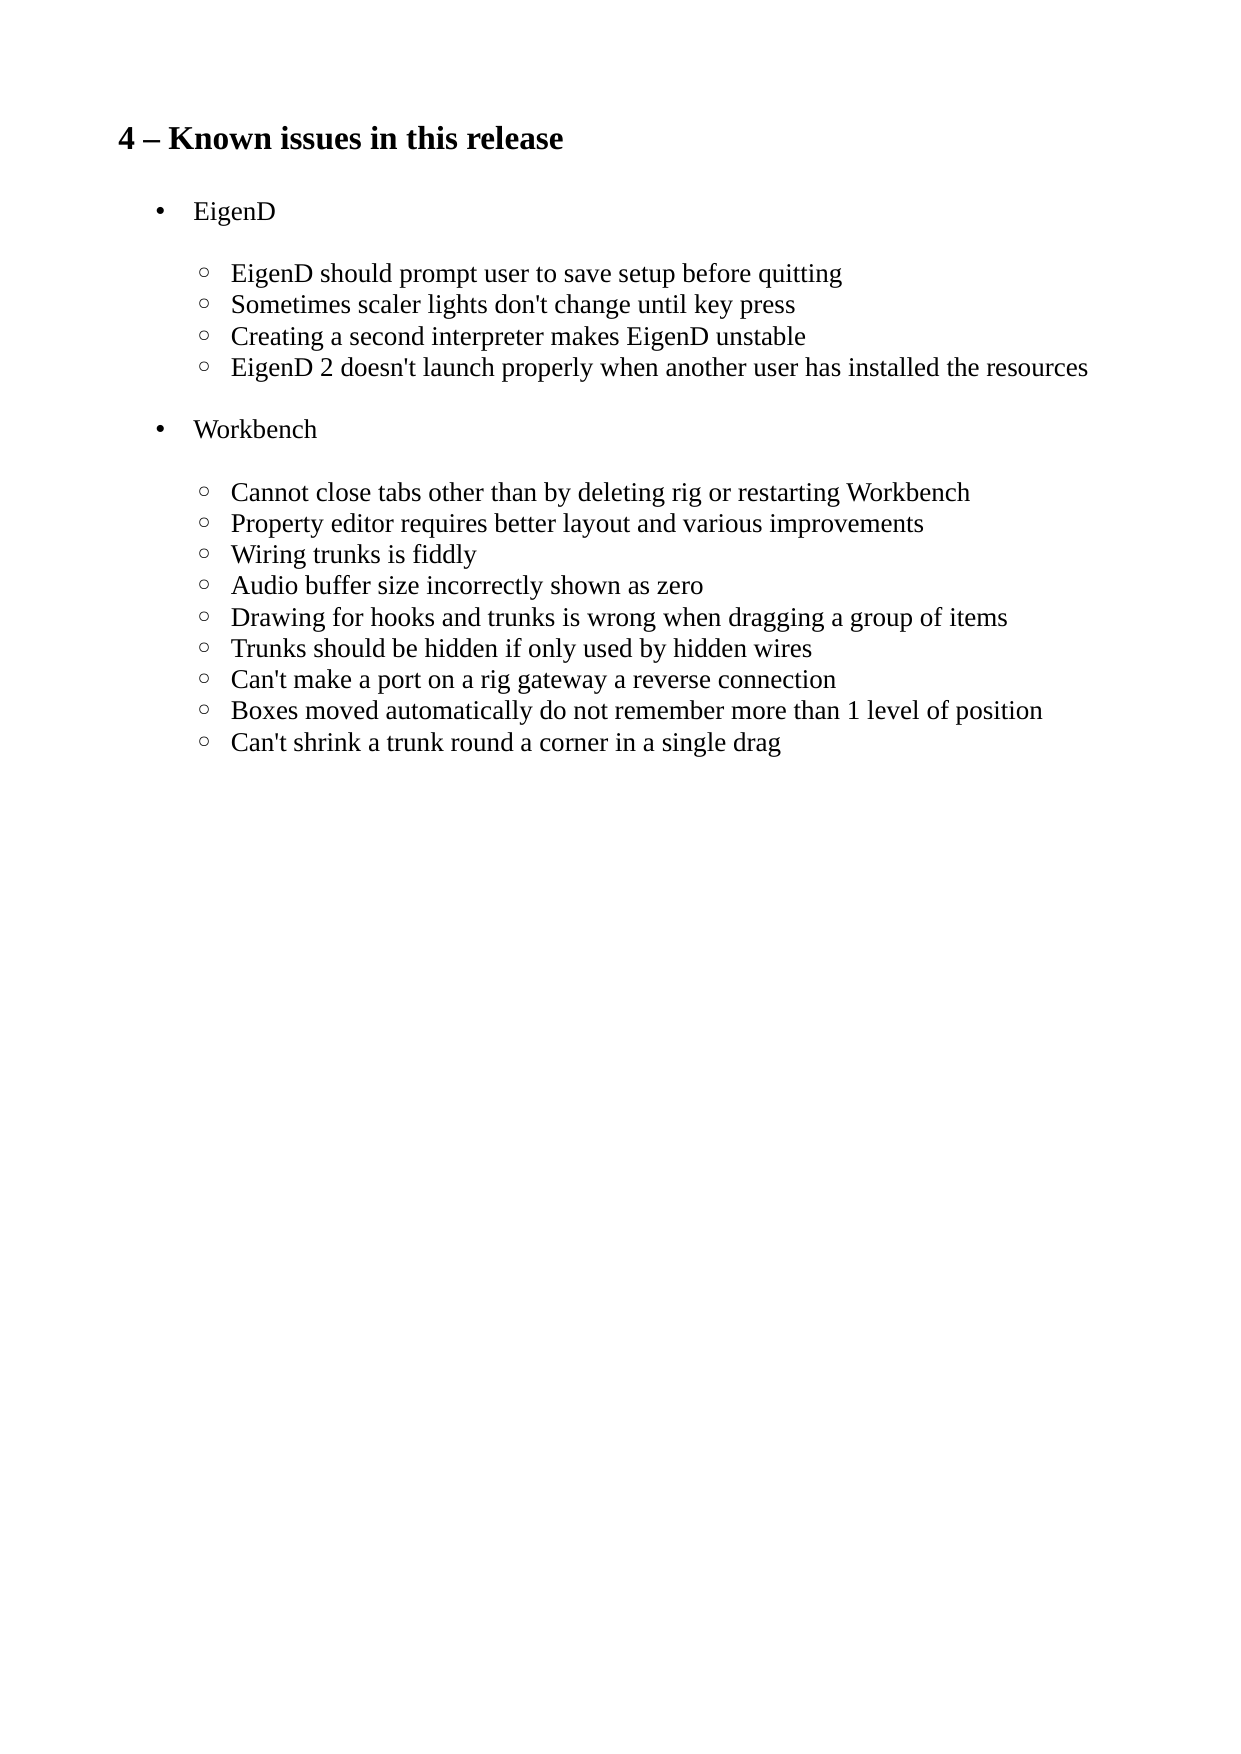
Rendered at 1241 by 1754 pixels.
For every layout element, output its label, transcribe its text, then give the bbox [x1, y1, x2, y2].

list Trunks should be hidden if only used by hidden wires [193, 632, 1122, 663]
list Cannot close tabs other than by deleting rig or restarting Workbench [193, 476, 1122, 507]
list EigenD 2 doesn't launch properly when another user has installed the resources [193, 351, 1122, 382]
list Drawing for hooks and trunks is wrong when dragging a group of items [193, 601, 1122, 632]
list Sometimes scaler lights don't change until key press [193, 288, 1122, 320]
list Wiring trunks is fiddly [193, 538, 1122, 569]
list Creating a second interpreter makes EigenD unstable [193, 320, 1122, 351]
list Workbench [156, 413, 1122, 444]
list Can't make a port on a rig gateway a reverse connection [193, 663, 1122, 694]
text 4 – Known issues in this release [118, 118, 1122, 156]
list EigenD [156, 195, 1122, 226]
list Boxes moved automatically do not remember more than 1 level of position [193, 694, 1122, 726]
list EigenD should prompt user to save setup before quitting [193, 257, 1122, 288]
list Property editor requires better layout and various improvements [193, 507, 1122, 538]
list Can't shrink a trunk round a corner in a single drag [193, 726, 1122, 757]
list Audio buffer size incorrectly shown as zero [193, 569, 1122, 601]
